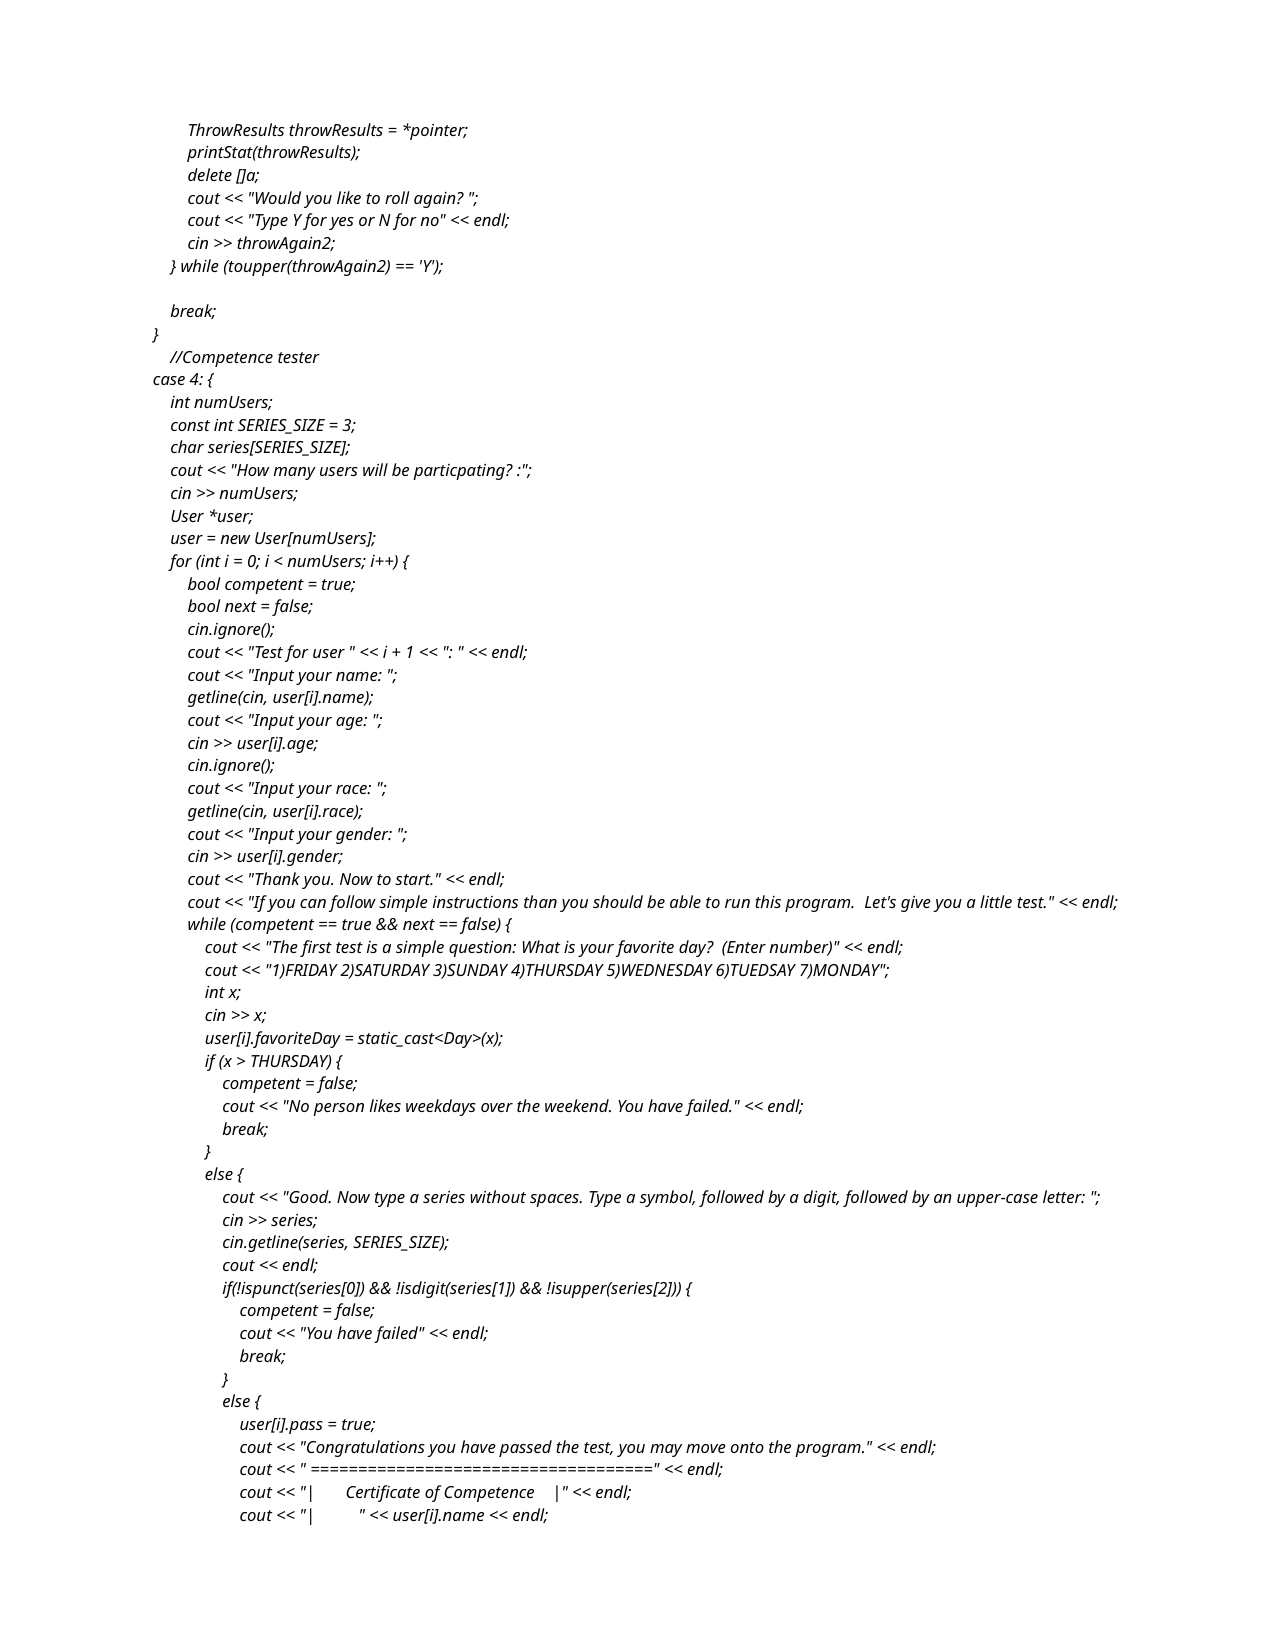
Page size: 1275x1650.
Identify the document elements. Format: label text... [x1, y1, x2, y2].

text int x; [118, 981, 1157, 1004]
text bool next = false; [118, 595, 1157, 618]
text bool competent = true; [118, 572, 1157, 595]
text if(!ispunct(series[0]) && !isdigit(series[1]) && !isupper(series[2])) { [118, 1276, 1157, 1299]
text competent = false; [118, 1299, 1157, 1322]
text cout << "Congratulations you have passed the test, you may move onto the program." << endl; [118, 1435, 1157, 1458]
text cout << endl; [118, 1253, 1157, 1276]
text cin >> user[i].age; [118, 731, 1157, 754]
text cout << "Thank you. Now to start." << endl; [118, 867, 1157, 890]
text printStat(throwResults); [118, 141, 1157, 163]
text case 4: { [118, 368, 1157, 391]
text cout << "| Certificate of Competence |" << endl; [118, 1481, 1157, 1503]
text cout << "1)FRIDAY 2)SATURDAY 3)SUNDAY 4)THURSDAY 5)WEDNESDAY 6)TUEDSAY 7)MONDAY"; [118, 958, 1157, 981]
text cout << "Good. Now type a series without spaces. Type a symbol, followed by a digit, followed by an upper-case letter: "; [118, 1185, 1157, 1208]
text cin.getline(series, SERIES_SIZE); [118, 1231, 1157, 1253]
text const int SERIES_SIZE = 3; [118, 413, 1157, 436]
text cin.ignore(); [118, 618, 1157, 640]
text cin >> user[i].gender; [118, 845, 1157, 867]
text cout << "Input your age: "; [118, 708, 1157, 731]
text cout << " ====================================" << endl; [118, 1458, 1157, 1481]
text } while (toupper(throwAgain2) == 'Y'); [118, 254, 1157, 277]
text break; [118, 1117, 1157, 1140]
text if (x > THURSDAY) { [118, 1049, 1157, 1072]
text getline(cin, user[i].race); [118, 799, 1157, 822]
text cout << "| " << user[i].name << endl; [118, 1503, 1157, 1526]
text cout << "Test for user " << i + 1 << ": " << endl; [118, 640, 1157, 663]
text char series[SERIES_SIZE]; [118, 436, 1157, 459]
text ThrowResults throwResults = *pointer; [118, 118, 1157, 141]
text break; [118, 1344, 1157, 1367]
text cout << "The first test is a simple question: What is your favorite day? (Enter number)" << endl; [118, 936, 1157, 958]
text } [118, 322, 1157, 345]
text competent = false; [118, 1072, 1157, 1094]
text delete []a; [118, 163, 1157, 186]
text for (int i = 0; i < numUsers; i++) { [118, 549, 1157, 572]
text user = new User[numUsers]; [118, 527, 1157, 549]
text cout << "If you can follow simple instructions than you should be able to run this program. Let's give you a little test." << endl; [118, 890, 1157, 913]
text int numUsers; [118, 391, 1157, 413]
text } [118, 1140, 1157, 1163]
text } [118, 1367, 1157, 1390]
text cout << "Input your name: "; [118, 663, 1157, 686]
text else { [118, 1163, 1157, 1185]
text while (competent == true && next == false) { [118, 913, 1157, 936]
text cin >> x; [118, 1004, 1157, 1026]
text user[i].favoriteDay = static_cast<Day>(x); [118, 1026, 1157, 1049]
text cin >> series; [118, 1208, 1157, 1231]
text cout << "You have failed" << endl; [118, 1322, 1157, 1344]
text else { [118, 1390, 1157, 1412]
text cout << "No person likes weekdays over the weekend. You have failed." << endl; [118, 1094, 1157, 1117]
text user[i].pass = true; [118, 1412, 1157, 1435]
text cin >> throwAgain2; [118, 232, 1157, 254]
text cout << "Input your gender: "; [118, 822, 1157, 845]
text cin >> numUsers; [118, 481, 1157, 504]
text cout << "Input your race: "; [118, 777, 1157, 799]
text getline(cin, user[i].name); [118, 686, 1157, 708]
text cout << "Type Y for yes or N for no" << endl; [118, 209, 1157, 232]
text cin.ignore(); [118, 754, 1157, 777]
text //Competence tester [118, 345, 1157, 368]
text cout << "Would you like to roll again? "; [118, 186, 1157, 209]
text cout << "How many users will be particpating? :"; [118, 459, 1157, 481]
text break; [118, 300, 1157, 322]
text User *user; [118, 504, 1157, 527]
